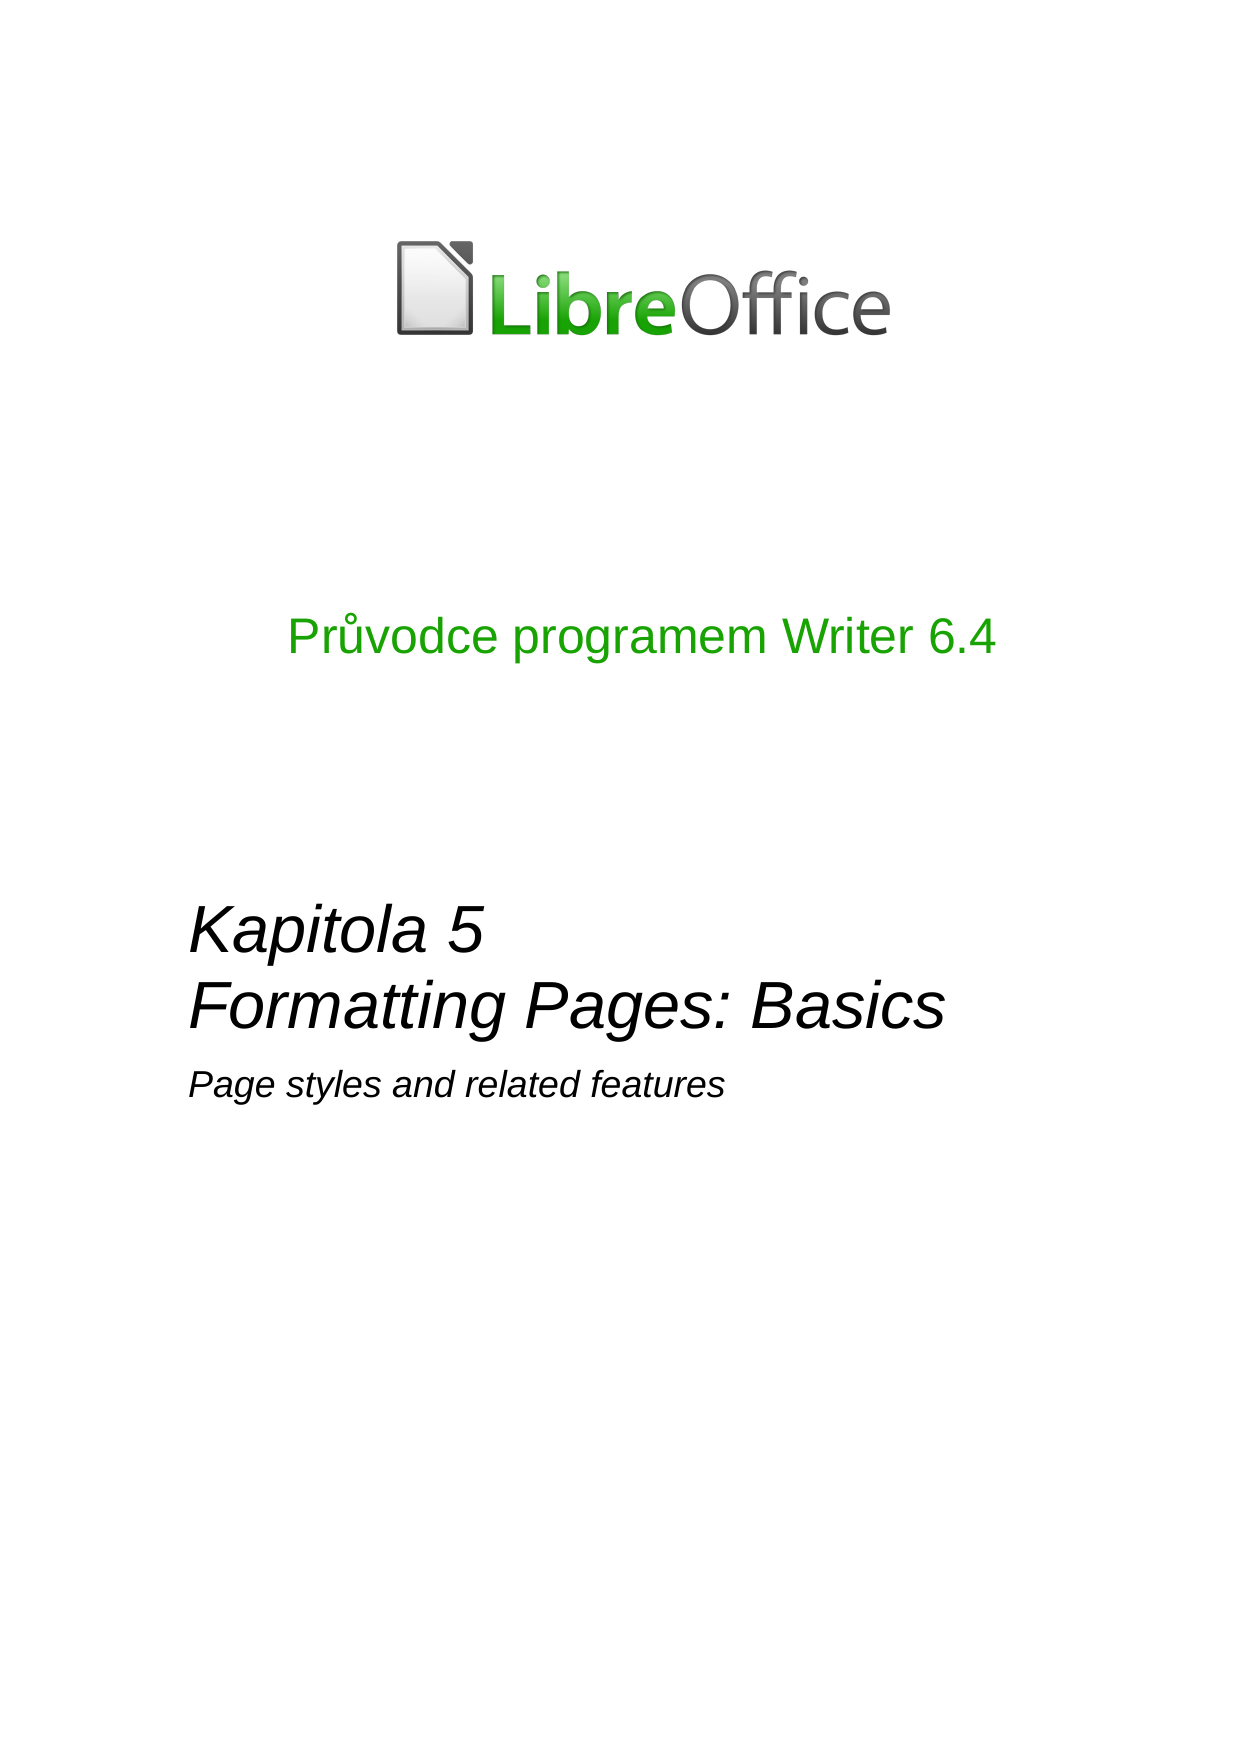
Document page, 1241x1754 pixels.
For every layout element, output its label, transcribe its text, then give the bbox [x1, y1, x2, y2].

picture [392, 236, 893, 342]
subtitle Page styles and related features [188, 1062, 1098, 1105]
text Průvodce programem Writer 6.4 [188, 607, 1098, 664]
title Kapitola 5 Formatting Pages: Basics [188, 889, 1098, 1043]
